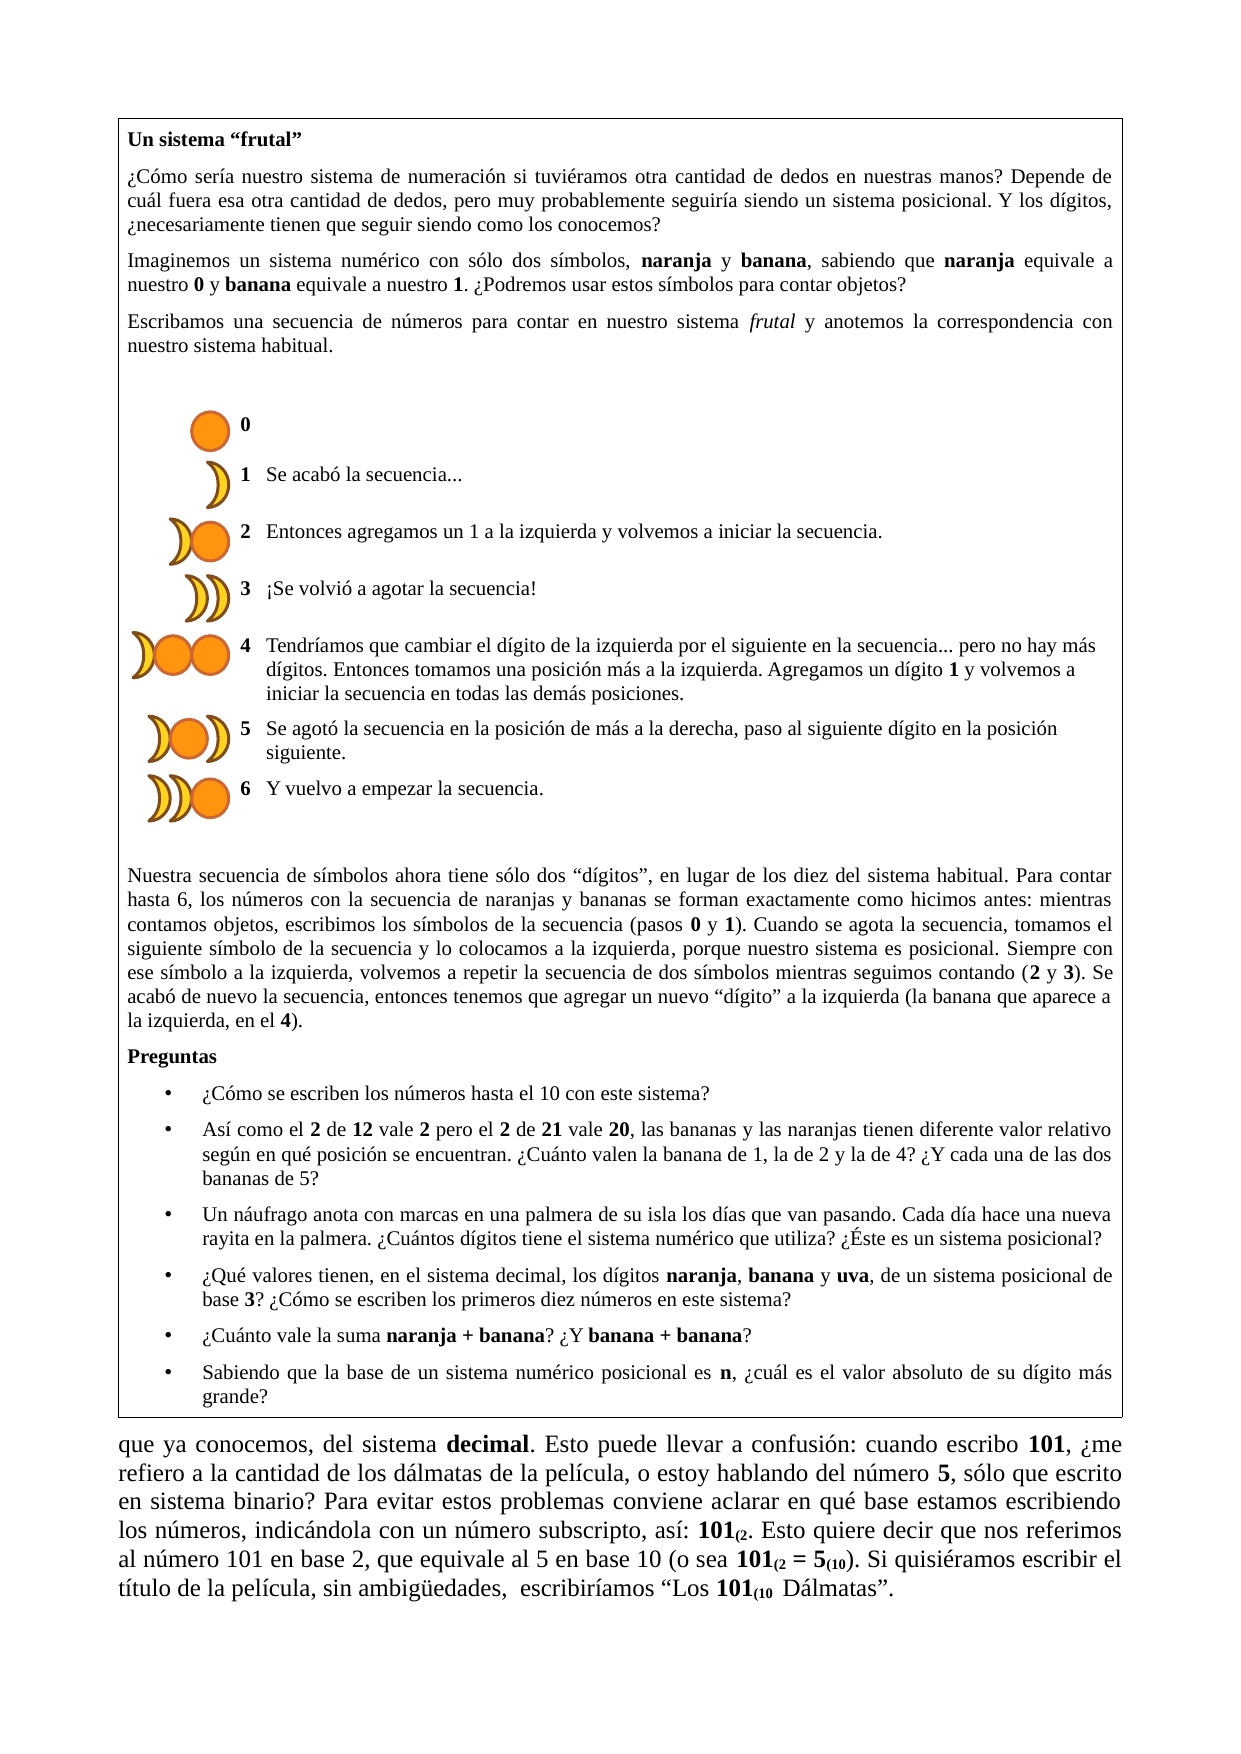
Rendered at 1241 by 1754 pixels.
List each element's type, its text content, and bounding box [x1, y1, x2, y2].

table_cell Y vuelvo a empezar la secuencia. [260, 770, 1113, 827]
list Así como el 2 de 12 vale 2 pero el 2 de 21 vale 20, las bananas y las naranjas tienen diferente valor relativo según en qué posición se encuentran. ¿Cuánto valen la banana de 1, la de 2 y la de 4? ¿Y cada una de las dos bananas de 5? [164, 1117, 1113, 1189]
table_header [260, 406, 1113, 456]
list Sabiendo que la base de un sistema numérico posicional es n, ¿cuál es el valor absoluto de su dígito más grande? [164, 1360, 1113, 1408]
text Escribamos una secuencia de números para contar en nuestro sistema frutal y anotemos la correspondencia con nuestro sistema habitual. [127, 309, 1113, 357]
table_cell ¡Se volvió a agotar la secuencia! [260, 570, 1113, 627]
table_cell 2 [235, 513, 260, 570]
table_cell [127, 570, 234, 627]
table_cell Se acabó la secuencia... [260, 456, 1113, 513]
table_cell [127, 456, 234, 513]
table_cell [127, 770, 234, 827]
list Un náufrago anota con marcas en una palmera de su isla los días que van pasando. Cada día hace una nueva rayita en la palmera. ¿Cuántos dígitos tiene el sistema numérico que utiliza? ¿Éste es un sistema posicional? [164, 1202, 1113, 1250]
table_cell [127, 513, 234, 570]
table_header 0 [235, 406, 260, 456]
text que ya conocemos, del sistema decimal. Esto puede llevar a confusión: cuando escribo 101, ¿me refiero a la cantidad de los dálmatas de la película, o estoy hablando del número 5, sólo que escrito en sistema binario? Para evitar estos problemas conviene aclarar en qué base estamos escribiendo los números, indicándola con un número subscripto, así: 101(2. Esto quiere decir que nos referimos al número 101 en base 2, que equivale al 5 en base 10 (o sea 101(2 = 5(10). Si quisiéramos escribir el título de la película, sin ambigüedades, escribiríamos “Los 101(10 Dálmatas”. [118, 1418, 1122, 1601]
text Un sistema “frutal” [127, 127, 1113, 151]
text Nuestra secuencia de símbolos ahora tiene sólo dos “dígitos”, en lugar de los diez del sistema habitual. Para contar hasta 6, los números con la secuencia de naranjas y bananas se forman exactamente como hicimos antes: mientras contamos objetos, escribimos los símbolos de la secuencia (pasos 0 y 1). Cuando se agota la secuencia, tomamos el siguiente símbolo de la secuencia y lo colocamos a la izquierda, porque nuestro sistema es posicional. Siempre con ese símbolo a la izquierda, volvemos a repetir la secuencia de dos símbolos mientras seguimos contando (2 y 3). Se acabó de nuevo la secuencia, entonces tenemos que agregar un nuevo “dígito” a la izquierda (la banana que aparece a la izquierda, en el 4). [127, 863, 1113, 1032]
table_cell Se agotó la secuencia en la posición de más a la derecha, paso al siguiente dígito en la posición siguiente. [260, 710, 1113, 770]
text Imaginemos un sistema numérico con sólo dos símbolos, naranja y banana, sabiendo que naranja equivale a nuestro 0 y banana equivale a nuestro 1. ¿Podremos usar estos símbolos para contar objetos? [127, 248, 1113, 296]
list ¿Cómo se escriben los números hasta el 10 con este sistema? [164, 1081, 1113, 1105]
list ¿Qué valores tienen, en el sistema decimal, los dígitos naranja, banana y uva, de un sistema posicional de base 3? ¿Cómo se escriben los primeros diez números en este sistema? [164, 1263, 1113, 1311]
table_cell 4 [235, 627, 260, 710]
table_cell 6 [235, 770, 260, 827]
text Preguntas [127, 1044, 1113, 1068]
subtitle [119, 119, 1122, 1417]
table_cell 3 [235, 570, 260, 627]
table_cell Tendríamos que cambiar el dígito de la izquierda por el siguiente en la secuencia... pero no hay más dígitos. Entonces tomamos una posición más a la izquierda. Agregamos un dígito 1 y volvemos a iniciar la secuencia en todas las demás posiciones. [260, 627, 1113, 710]
table_cell [127, 710, 234, 770]
text ¿Cómo sería nuestro sistema de numeración si tuviéramos otra cantidad de dedos en nuestras manos? Depende de cuál fuera esa otra cantidad de dedos, pero muy probablemente seguiría siendo un sistema posicional. Y los dígitos, ¿necesariamente tienen que seguir siendo como los conocemos? [127, 164, 1113, 236]
table_cell 5 [235, 710, 260, 770]
table_cell [127, 627, 234, 710]
list ¿Cuánto vale la suma naranja + banana? ¿Y banana + banana? [164, 1323, 1113, 1347]
table_cell Entonces agregamos un 1 a la izquierda y volvemos a iniciar la secuencia. [260, 513, 1113, 570]
table_header [127, 406, 234, 456]
table_cell 1 [235, 456, 260, 513]
